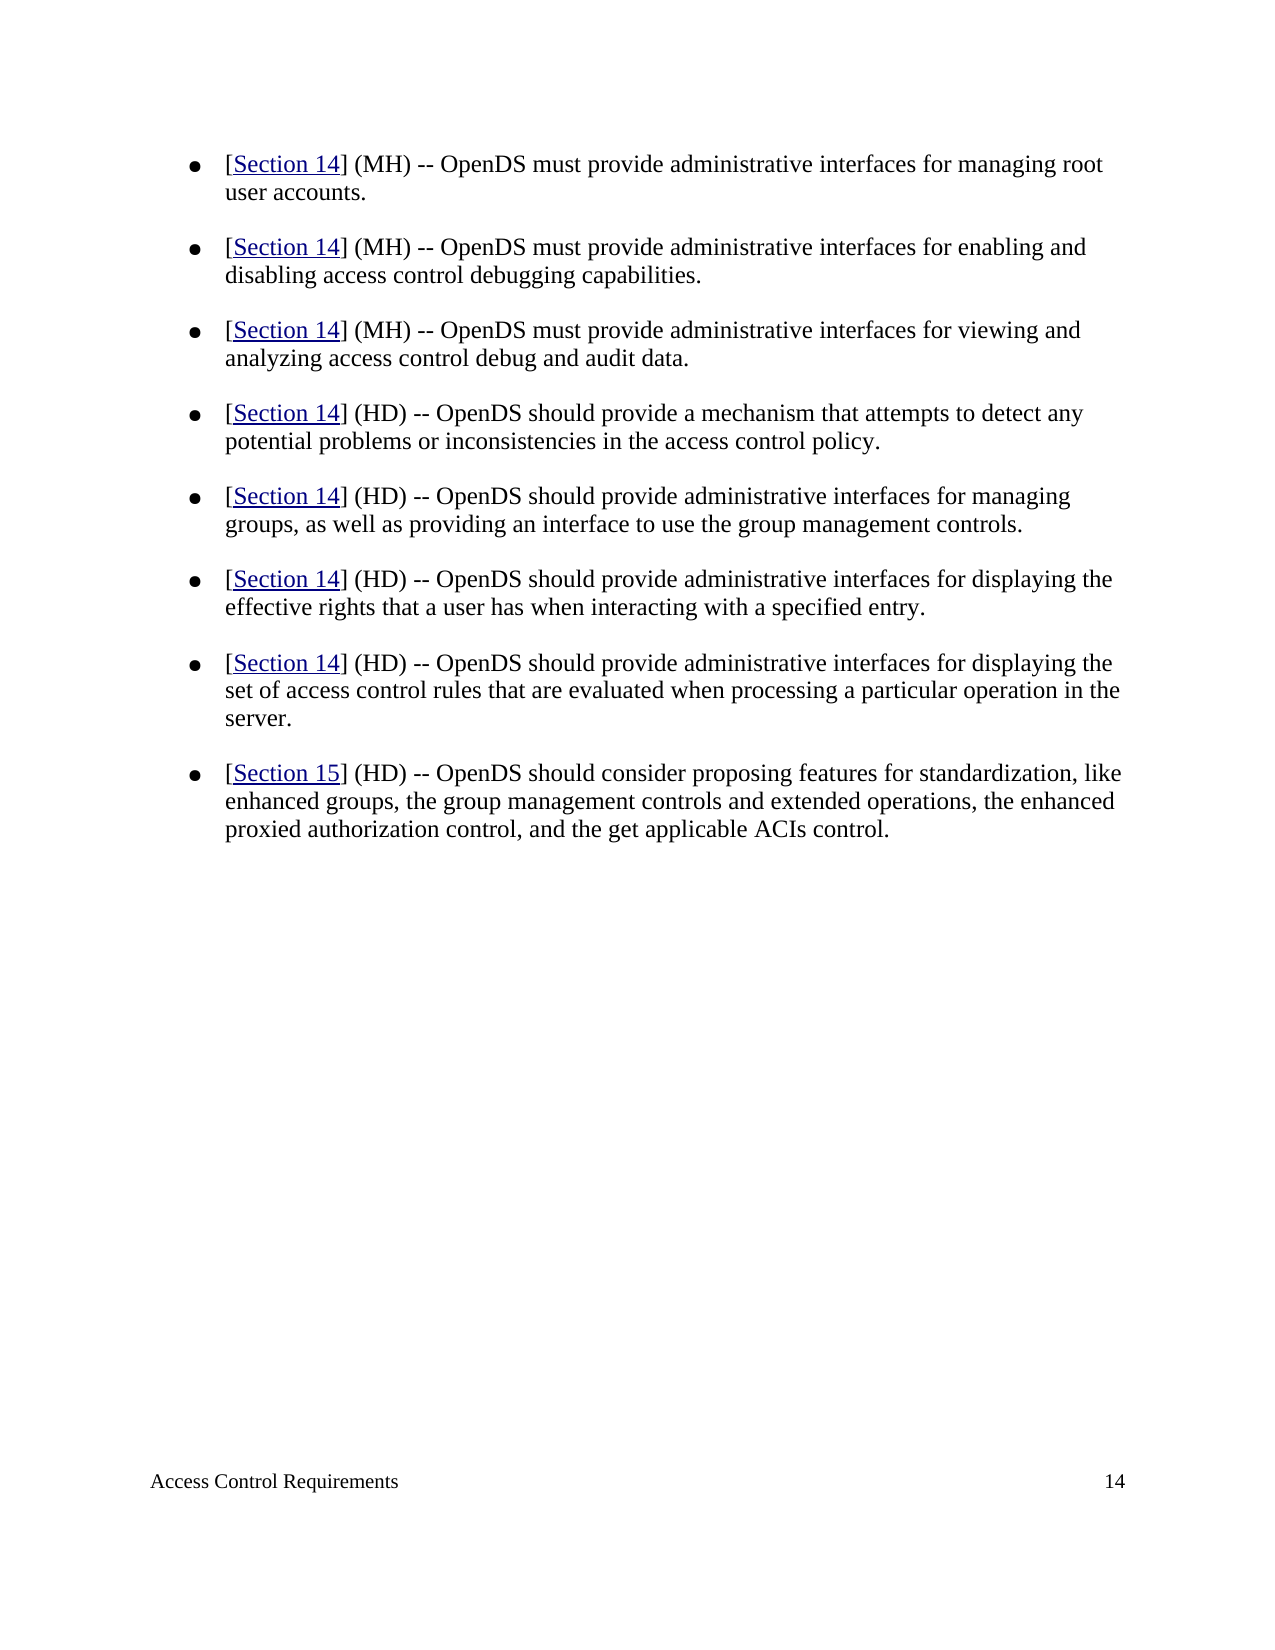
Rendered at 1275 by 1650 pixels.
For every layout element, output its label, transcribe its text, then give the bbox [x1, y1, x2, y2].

list [Section 14] (MH) -- OpenDS must provide administrative interfaces for enabling and disabling access control debugging capabilities. [187, 233, 1125, 288]
list [Section 14] (HD) -- OpenDS should provide administrative interfaces for managing groups, as well as providing an interface to use the group management controls. [187, 482, 1125, 538]
list [Section 14] (HD) -- OpenDS should provide a mechanism that attempts to detect any potential problems or inconsistencies in the access control policy. [187, 399, 1125, 455]
list [Section 14] (MH) -- OpenDS must provide administrative interfaces for managing root user accounts. [187, 150, 1125, 205]
list [Section 15] (HD) -- OpenDS should consider proposing features for standardization, like enhanced groups, the group management controls and extended operations, the enhanced proxied authorization control, and the get applicable ACIs control. [187, 759, 1125, 843]
list [Section 14] (HD) -- OpenDS should provide administrative interfaces for displaying the set of access control rules that are evaluated when processing a particular operation in the server. [187, 649, 1125, 732]
list [Section 14] (MH) -- OpenDS must provide administrative interfaces for viewing and analyzing access control debug and audit data. [187, 316, 1125, 372]
list [Section 14] (HD) -- OpenDS should provide administrative interfaces for displaying the effective rights that a user has when interacting with a specified entry. [187, 566, 1125, 621]
